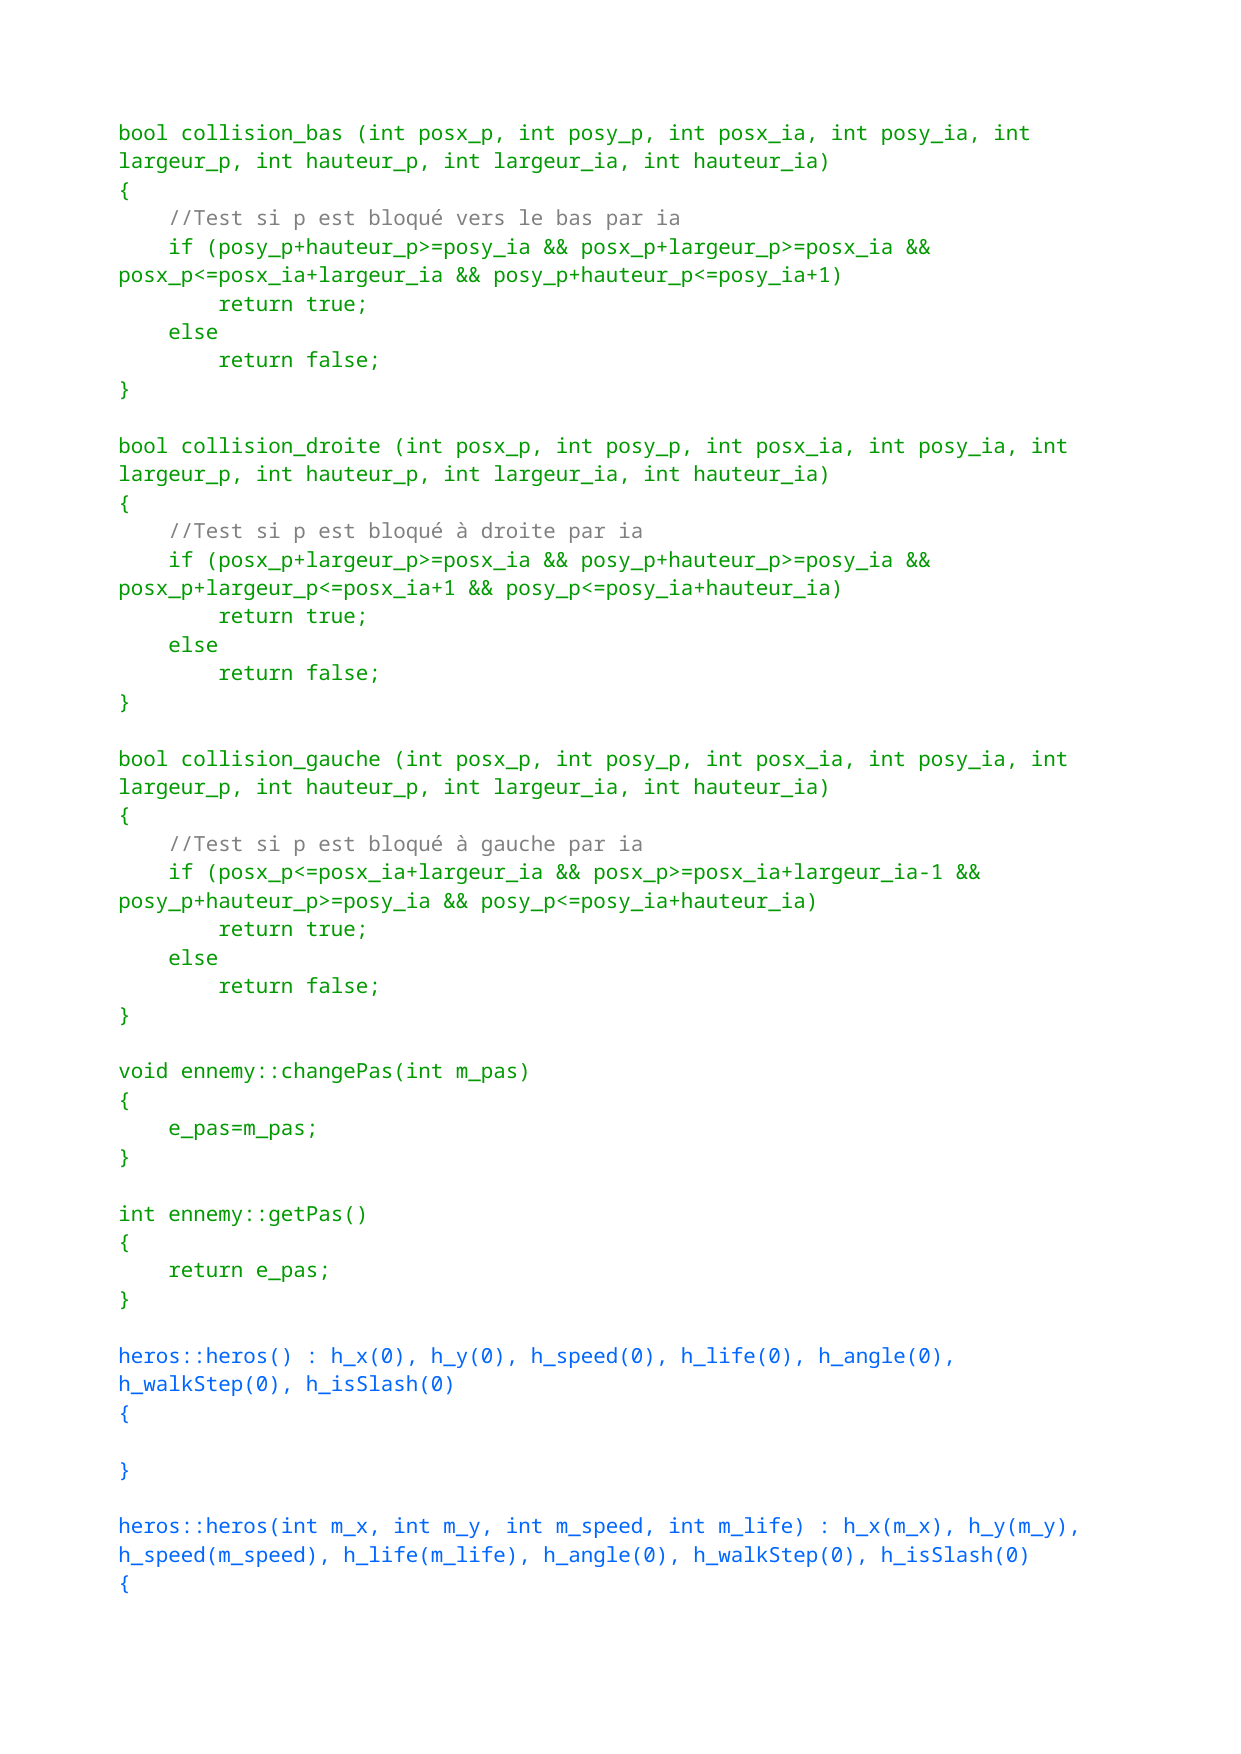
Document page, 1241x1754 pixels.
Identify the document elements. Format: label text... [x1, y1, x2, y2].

text { [118, 1227, 1122, 1256]
text bool collision_droite (int posx_p, int posy_p, int posx_ia, int posy_ia, int largeur_p, int hauteur_p, int largeur_ia, int hauteur_ia) [118, 431, 1122, 488]
text { [118, 1568, 1122, 1597]
text e_pas=m_pas; [118, 1113, 1122, 1142]
text bool collision_gauche (int posx_p, int posy_p, int posx_ia, int posy_ia, int largeur_p, int hauteur_p, int largeur_ia, int hauteur_ia) [118, 744, 1122, 801]
text heros::heros(int m_x, int m_y, int m_speed, int m_life) : h_x(m_x), h_y(m_y), h_speed(m_speed), h_life(m_life), h_angle(0), h_walkStep(0), h_isSlash(0) [118, 1512, 1122, 1568]
text { [118, 488, 1122, 516]
text return true; [118, 602, 1122, 630]
text else [118, 630, 1122, 658]
text //Test si p est bloqué à droite par ia [118, 516, 1122, 545]
text } [118, 1455, 1122, 1483]
text if (posy_p+hauteur_p>=posy_ia && posx_p+largeur_p>=posx_ia && posx_p<=posx_ia+largeur_ia && posy_p+hauteur_p<=posy_ia+1) [118, 232, 1122, 289]
text else [118, 317, 1122, 346]
text if (posx_p+largeur_p>=posx_ia && posy_p+hauteur_p>=posy_ia && posx_p+largeur_p<=posx_ia+1 && posy_p<=posy_ia+hauteur_ia) [118, 545, 1122, 602]
text //Test si p est bloqué à gauche par ia [118, 829, 1122, 857]
text void ennemy::changePas(int m_pas) [118, 1057, 1122, 1085]
text //Test si p est bloqué vers le bas par ia [118, 203, 1122, 232]
text } [118, 1284, 1122, 1312]
text int ennemy::getPas() [118, 1199, 1122, 1227]
text { [118, 1085, 1122, 1113]
text return true; [118, 289, 1122, 317]
text } [118, 687, 1122, 715]
text bool collision_bas (int posx_p, int posy_p, int posx_ia, int posy_ia, int largeur_p, int hauteur_p, int largeur_ia, int hauteur_ia) [118, 118, 1122, 175]
text else [118, 943, 1122, 971]
text { [118, 175, 1122, 203]
text return false; [118, 346, 1122, 374]
text heros::heros() : h_x(0), h_y(0), h_speed(0), h_life(0), h_angle(0), h_walkStep(0), h_isSlash(0) [118, 1341, 1122, 1398]
text { [118, 1398, 1122, 1426]
text if (posx_p<=posx_ia+largeur_ia && posx_p>=posx_ia+largeur_ia-1 && posy_p+hauteur_p>=posy_ia && posy_p<=posy_ia+hauteur_ia) [118, 857, 1122, 914]
text } [118, 1142, 1122, 1170]
text return true; [118, 914, 1122, 943]
text } [118, 1000, 1122, 1028]
text } [118, 374, 1122, 402]
text return false; [118, 658, 1122, 687]
text return e_pas; [118, 1256, 1122, 1284]
text return false; [118, 971, 1122, 1000]
text { [118, 801, 1122, 829]
